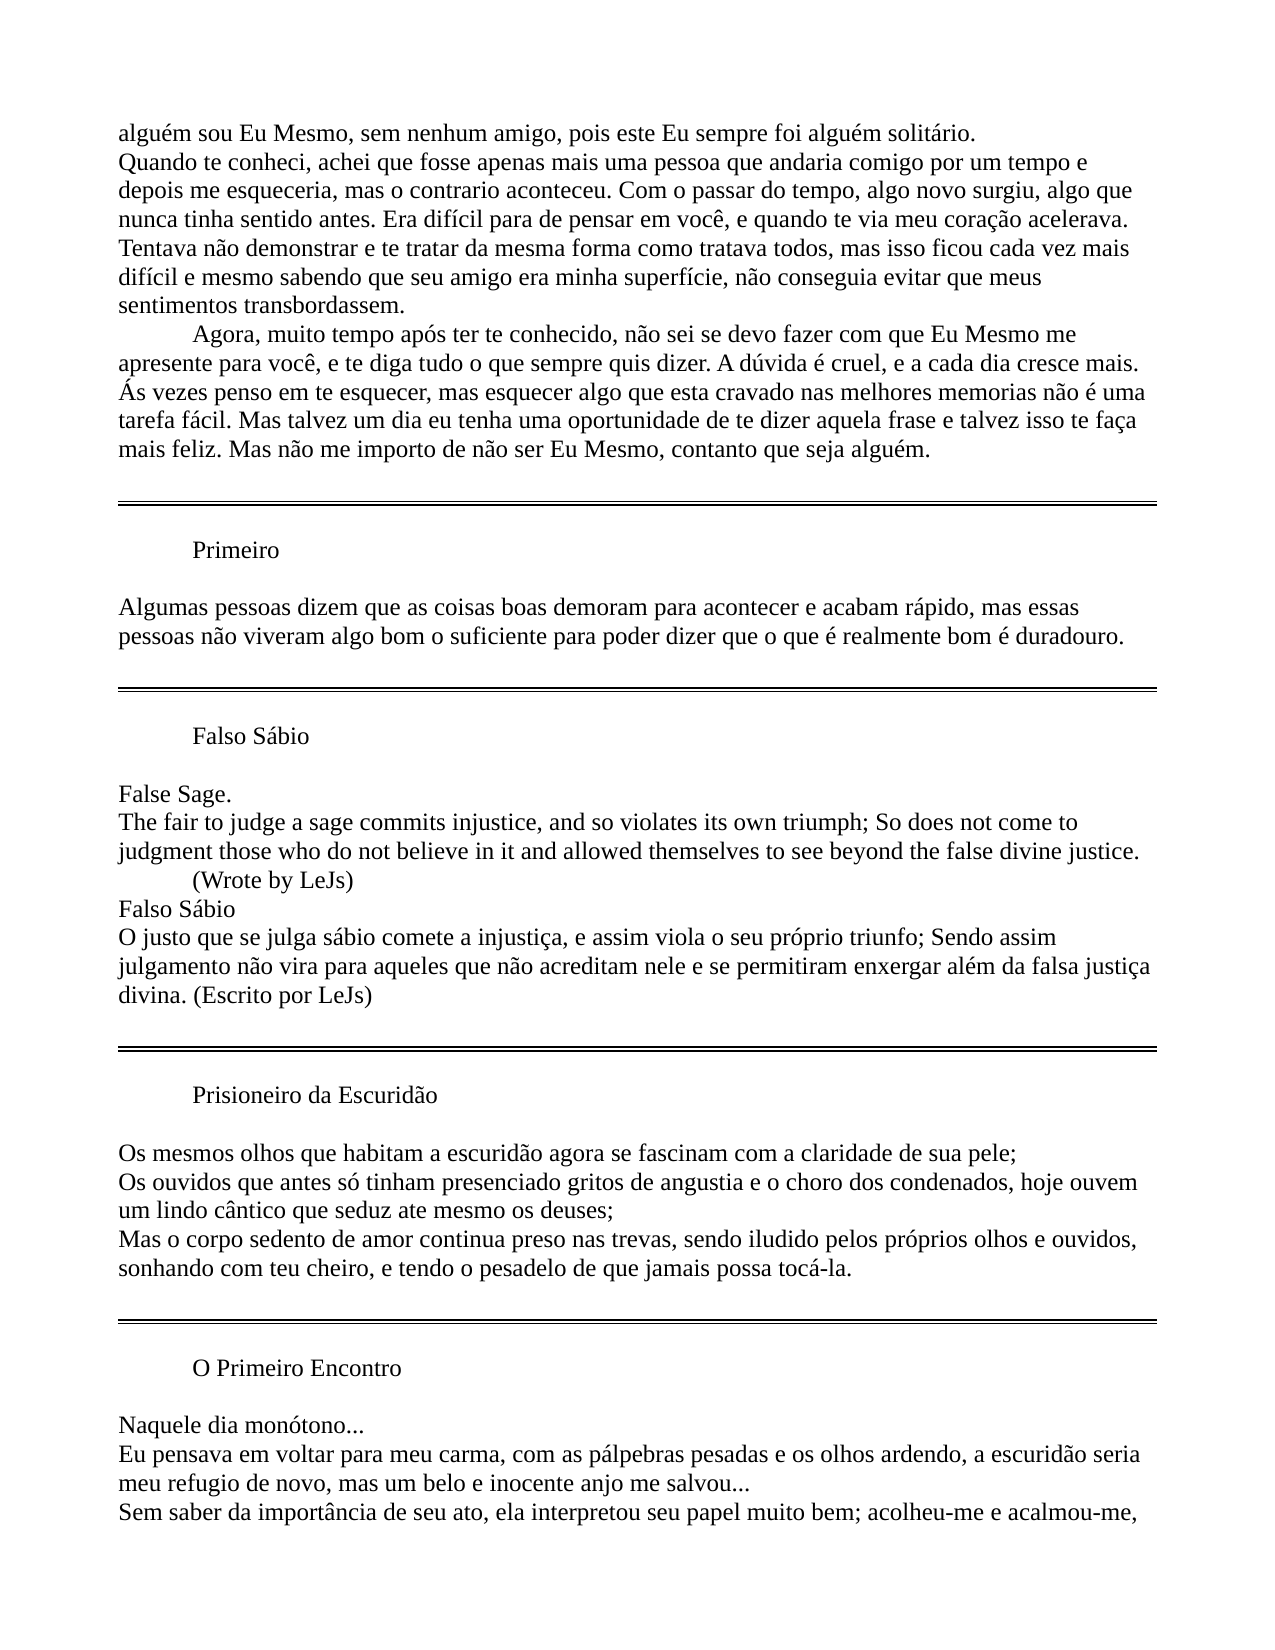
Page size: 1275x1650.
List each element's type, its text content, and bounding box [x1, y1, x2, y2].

text The fair to judge a sage commits injustice, and so violates its own triumph; So does not come to judgment those who do not believe in it and allowed themselves to see beyond the false divine justice. (Wrote by LeJs) [118, 807, 1157, 894]
text Sem saber da importância de seu ato, ela interpretou seu papel muito bem; acolheu-me e acalmou-me, [118, 1497, 1157, 1526]
text O Primeiro Encontro [118, 1353, 1157, 1382]
text Falso Sábio [118, 721, 1157, 750]
text Os ouvidos que antes só tinham presenciado gritos de angustia e o choro dos condenados, hoje ouvem um lindo cântico que seduz ate mesmo os deuses; [118, 1167, 1157, 1224]
text Os mesmos olhos que habitam a escuridão agora se fascinam com a claridade de sua pele; [118, 1138, 1157, 1167]
text O justo que se julga sábio comete a injustiça, e assim viola o seu próprio triunfo; Sendo assim julgamento não vira para aqueles que não acreditam nele e se permitiram enxergar além da falsa justiça divina. (Escrito por LeJs) [118, 922, 1157, 1009]
text Algumas pessoas dizem que as coisas boas demoram para acontecer e acabam rápido, mas essas pessoas não viveram algo bom o suficiente para poder dizer que o que é realmente bom é duradouro. [118, 592, 1157, 650]
text Eu pensava em voltar para meu carma, com as pálpebras pesadas e os olhos ardendo, a escuridão seria meu refugio de novo, mas um belo e inocente anjo me salvou... [118, 1439, 1157, 1497]
text Quando te conheci, achei que fosse apenas mais uma pessoa que andaria comigo por um tempo e depois me esqueceria, mas o contrario aconteceu. Com o passar do tempo, algo novo surgiu, algo que nunca tinha sentido antes. Era difícil para de pensar em você, e quando te via meu coração acelerava. Tentava não demonstrar e te tratar da mesma forma como tratava todos, mas isso ficou cada vez mais difícil e mesmo sabendo que seu amigo era minha superfície, não conseguia evitar que meus sentimentos transbordassem. [118, 147, 1157, 319]
text Agora, muito tempo após ter te conhecido, não sei se devo fazer com que Eu Mesmo me apresente para você, e te diga tudo o que sempre quis dizer. A dúvida é cruel, e a cada dia cresce mais. Ás vezes penso em te esquecer, mas esquecer algo que esta cravado nas melhores memorias não é uma tarefa fácil. Mas talvez um dia eu tenha uma oportunidade de te dizer aquela frase e talvez isso te faça mais feliz. Mas não me importo de não ser Eu Mesmo, contanto que seja alguém. [118, 319, 1157, 463]
text alguém sou Eu Mesmo, sem nenhum amigo, pois este Eu sempre foi alguém solitário. [118, 118, 1157, 147]
text False Sage. [118, 779, 1157, 807]
text Primeiro [118, 535, 1157, 563]
text Mas o corpo sedento de amor continua preso nas trevas, sendo iludido pelos próprios olhos e ouvidos, sonhando com teu cheiro, e tendo o pesadelo de que jamais possa tocá-la. [118, 1224, 1157, 1282]
text Naquele dia monótono... [118, 1411, 1157, 1439]
text Falso Sábio [118, 894, 1157, 922]
text Prisioneiro da Escuridão [118, 1080, 1157, 1109]
